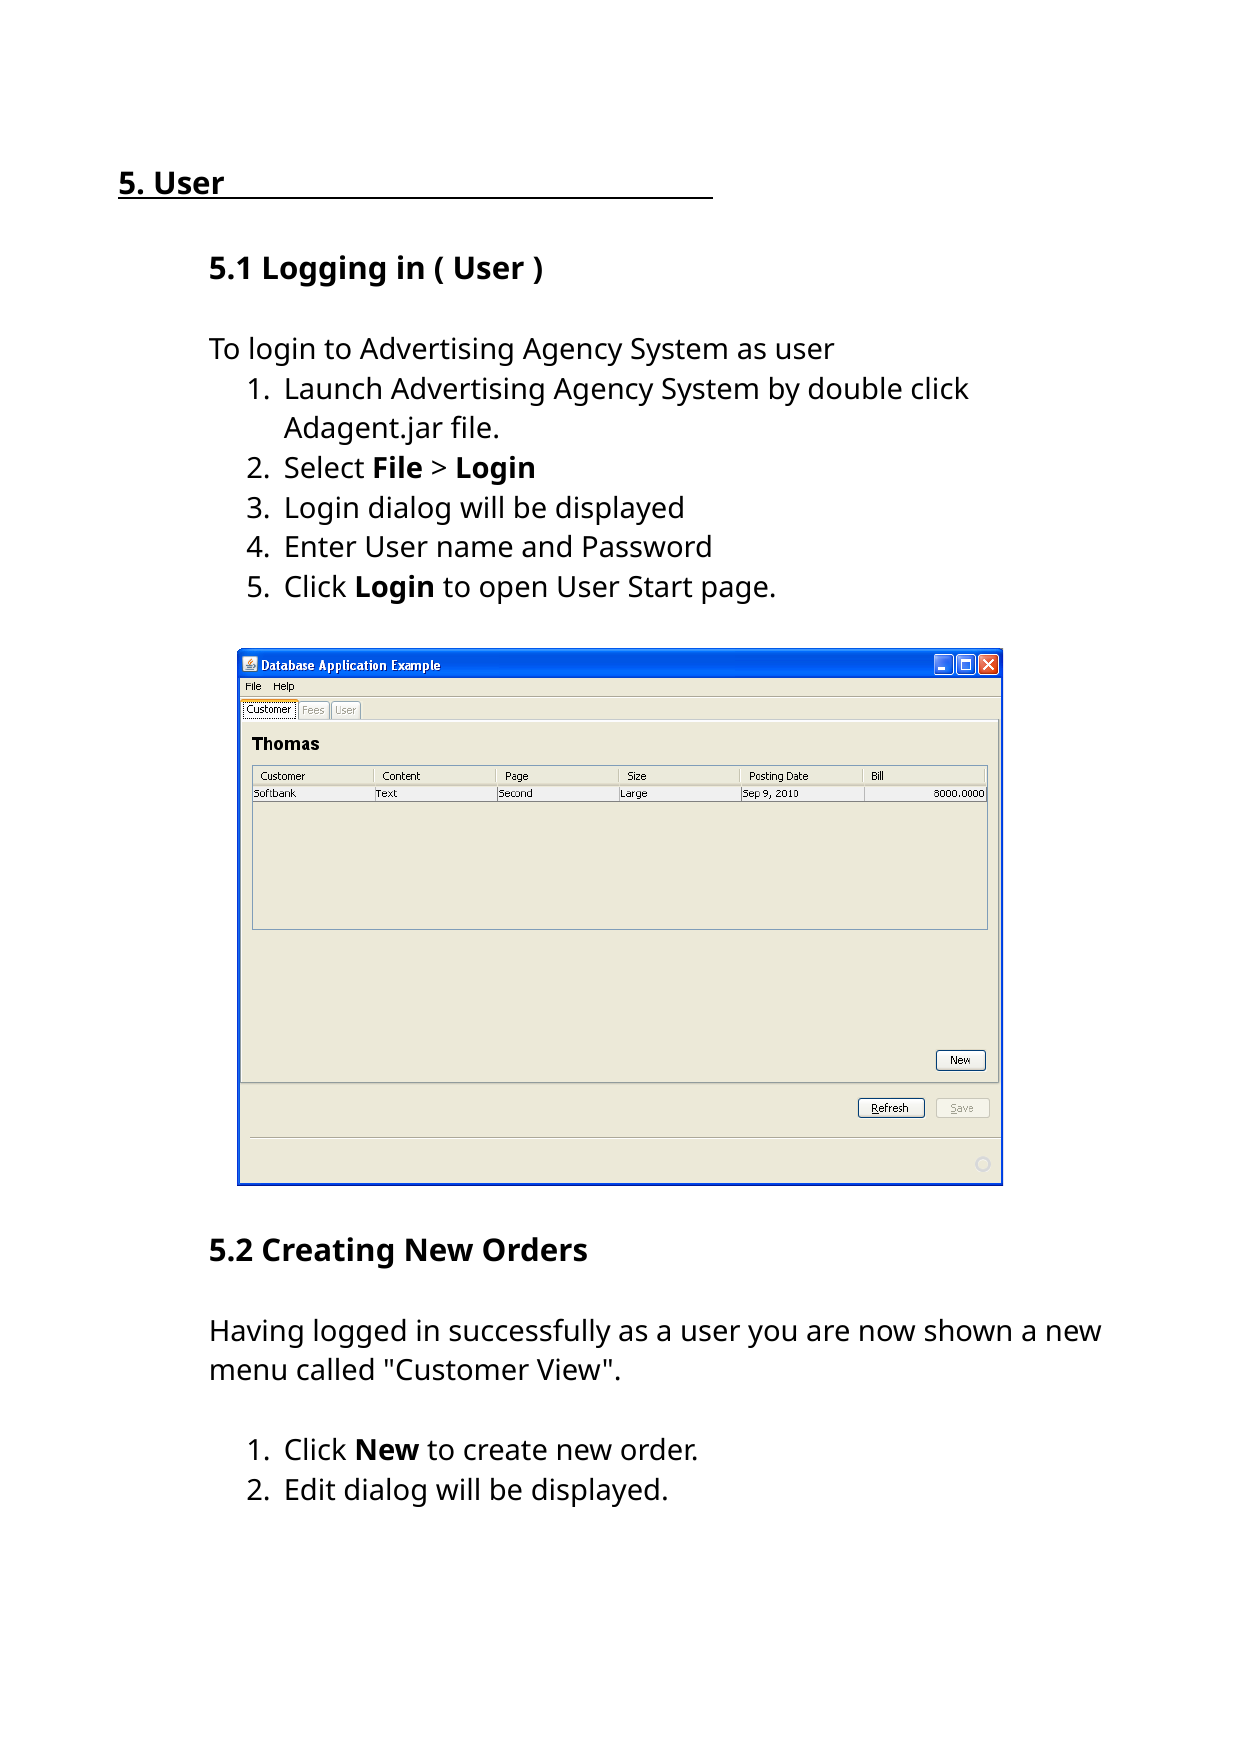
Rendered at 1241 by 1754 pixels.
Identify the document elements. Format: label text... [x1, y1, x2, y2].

list Select File > Login [246, 447, 1122, 487]
text 5.1 Logging in ( User ) [208, 246, 1122, 288]
text 5.2 Creating New Orders [208, 1228, 1122, 1270]
list Adagent.jar file. [246, 408, 1122, 447]
text To login to Advertising Agency System as user [208, 328, 1122, 368]
list Launch Advertising Agency System by double click [246, 368, 1122, 408]
text Having logged in successfully as a user you are now shown a new menu called "Customer View". [208, 1310, 1122, 1389]
list Login dialog will be displayed [246, 487, 1122, 527]
list Click Login to open User Start page. [246, 566, 1122, 606]
list Click New to create new order. [246, 1429, 1122, 1469]
picture [237, 648, 1004, 1186]
text 5. User [118, 161, 1122, 203]
list Edit dialog will be displayed. [246, 1469, 1122, 1508]
list Enter User name and Password [246, 527, 1122, 566]
